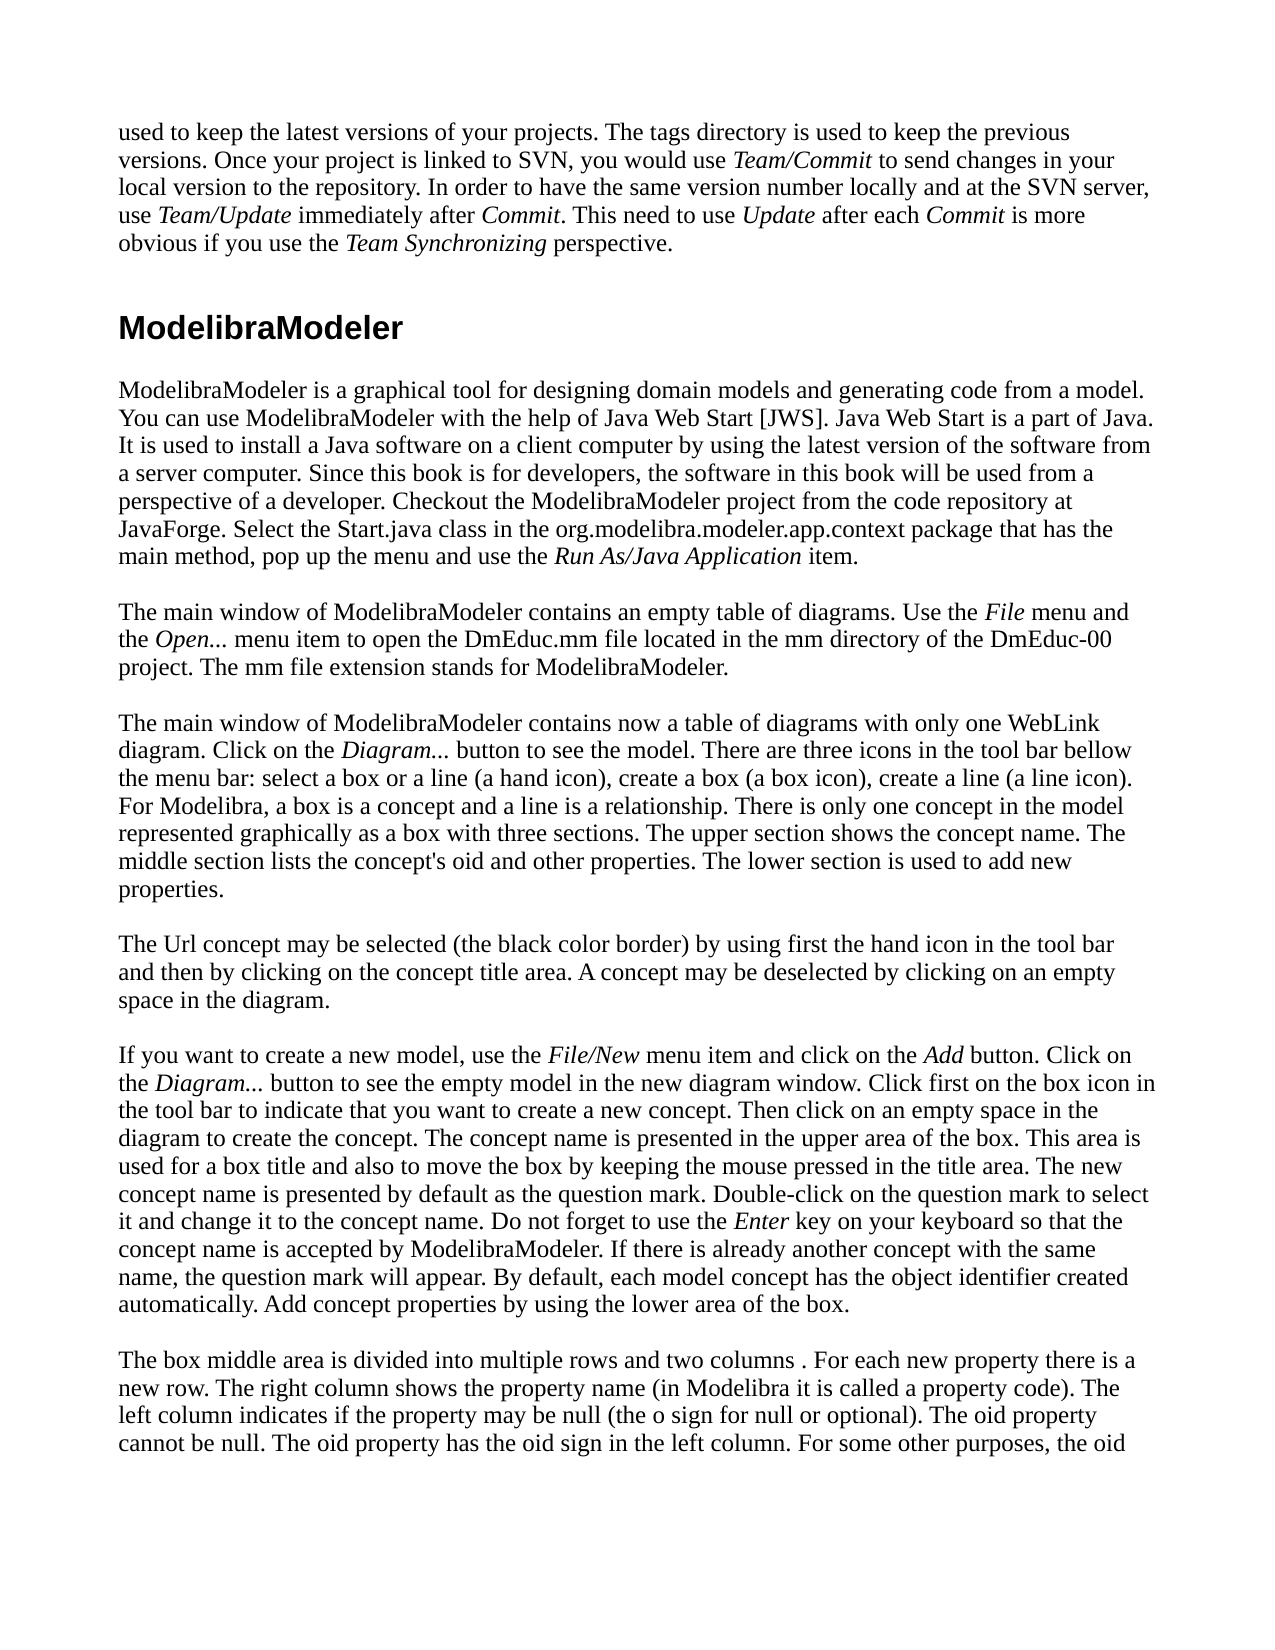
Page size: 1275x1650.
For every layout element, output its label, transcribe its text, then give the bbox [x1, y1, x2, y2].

text The Url concept may be selected (the black color border) by using first the hand icon in the tool bar and then by clicking on the concept title area. A concept may be deselected by clicking on an empty space in the diagram. [118, 930, 1157, 1013]
text If you want to create a new model, use the File/New menu item and click on the Add button. Click on the Diagram... button to see the empty model in the new diagram window. Click first on the box icon in the tool bar to indicate that you want to create a new concept. Then click on an empty space in the diagram to create the concept. The concept name is presented in the upper area of the box. This area is used for a box title and also to move the box by keeping the mouse pressed in the title area. The new concept name is presented by default as the question mark. Double-click on the question mark to select it and change it to the concept name. Do not forget to use the Enter key on your keyboard so that the concept name is accepted by ModelibraModeler. If there is already another concept with the same name, the question mark will appear. By default, each model concept has the object identifier created automatically. Add concept properties by using the lower area of the box. [118, 1041, 1157, 1318]
subtitle ModelibraModeler [118, 309, 1157, 347]
text The main window of ModelibraModeler contains now a table of diagrams with only one WebLink diagram. Click on the Diagram... button to see the model. There are three icons in the tool bar bellow the menu bar: select a box or a line (a hand icon), create a box (a box icon), create a line (a line icon). For Modelibra, a box is a concept and a line is a relationship. There is only one concept in the model represented graphically as a box with three sections. The upper section shows the concept name. The middle section lists the concept's oid and other properties. The lower section is used to add new properties. [118, 709, 1157, 903]
text used to keep the latest versions of your projects. The tags directory is used to keep the previous versions. Once your project is linked to SVN, you would use Team/Commit to send changes in your local version to the repository. In order to have the same version number locally and at the SVN server, use Team/Update immediately after Commit. This need to use Update after each Commit is more obvious if you use the Team Synchronizing perspective. [118, 118, 1157, 257]
text The main window of ModelibraModeler contains an empty table of diagrams. Use the File menu and the Open... menu item to open the DmEduc.mm file located in the mm directory of the DmEduc-00 project. The mm file extension stands for ModelibraModeler. [118, 598, 1157, 681]
text The box middle area is divided into multiple rows and two columns . For each new property there is a new row. The right column shows the property name (in Modelibra it is called a property code). The left column indicates if the property may be null (the o sign for null or optional). The oid property cannot be null. The oid property has the oid sign in the left column. For some other purposes, the oid [118, 1346, 1157, 1457]
text ModelibraModeler is a graphical tool for designing domain models and generating code from a model. You can use ModelibraModeler with the help of Java Web Start [JWS]. Java Web Start is a part of Java. It is used to install a Java software on a client computer by using the latest version of the software from a server computer. Since this book is for developers, the software in this book will be used from a perspective of a developer. Checkout the ModelibraModeler project from the code repository at JavaForge. Select the Start.java class in the org.modelibra.modeler.app.context package that has the main method, pop up the menu and use the Run As/Java Application item. [118, 376, 1157, 570]
